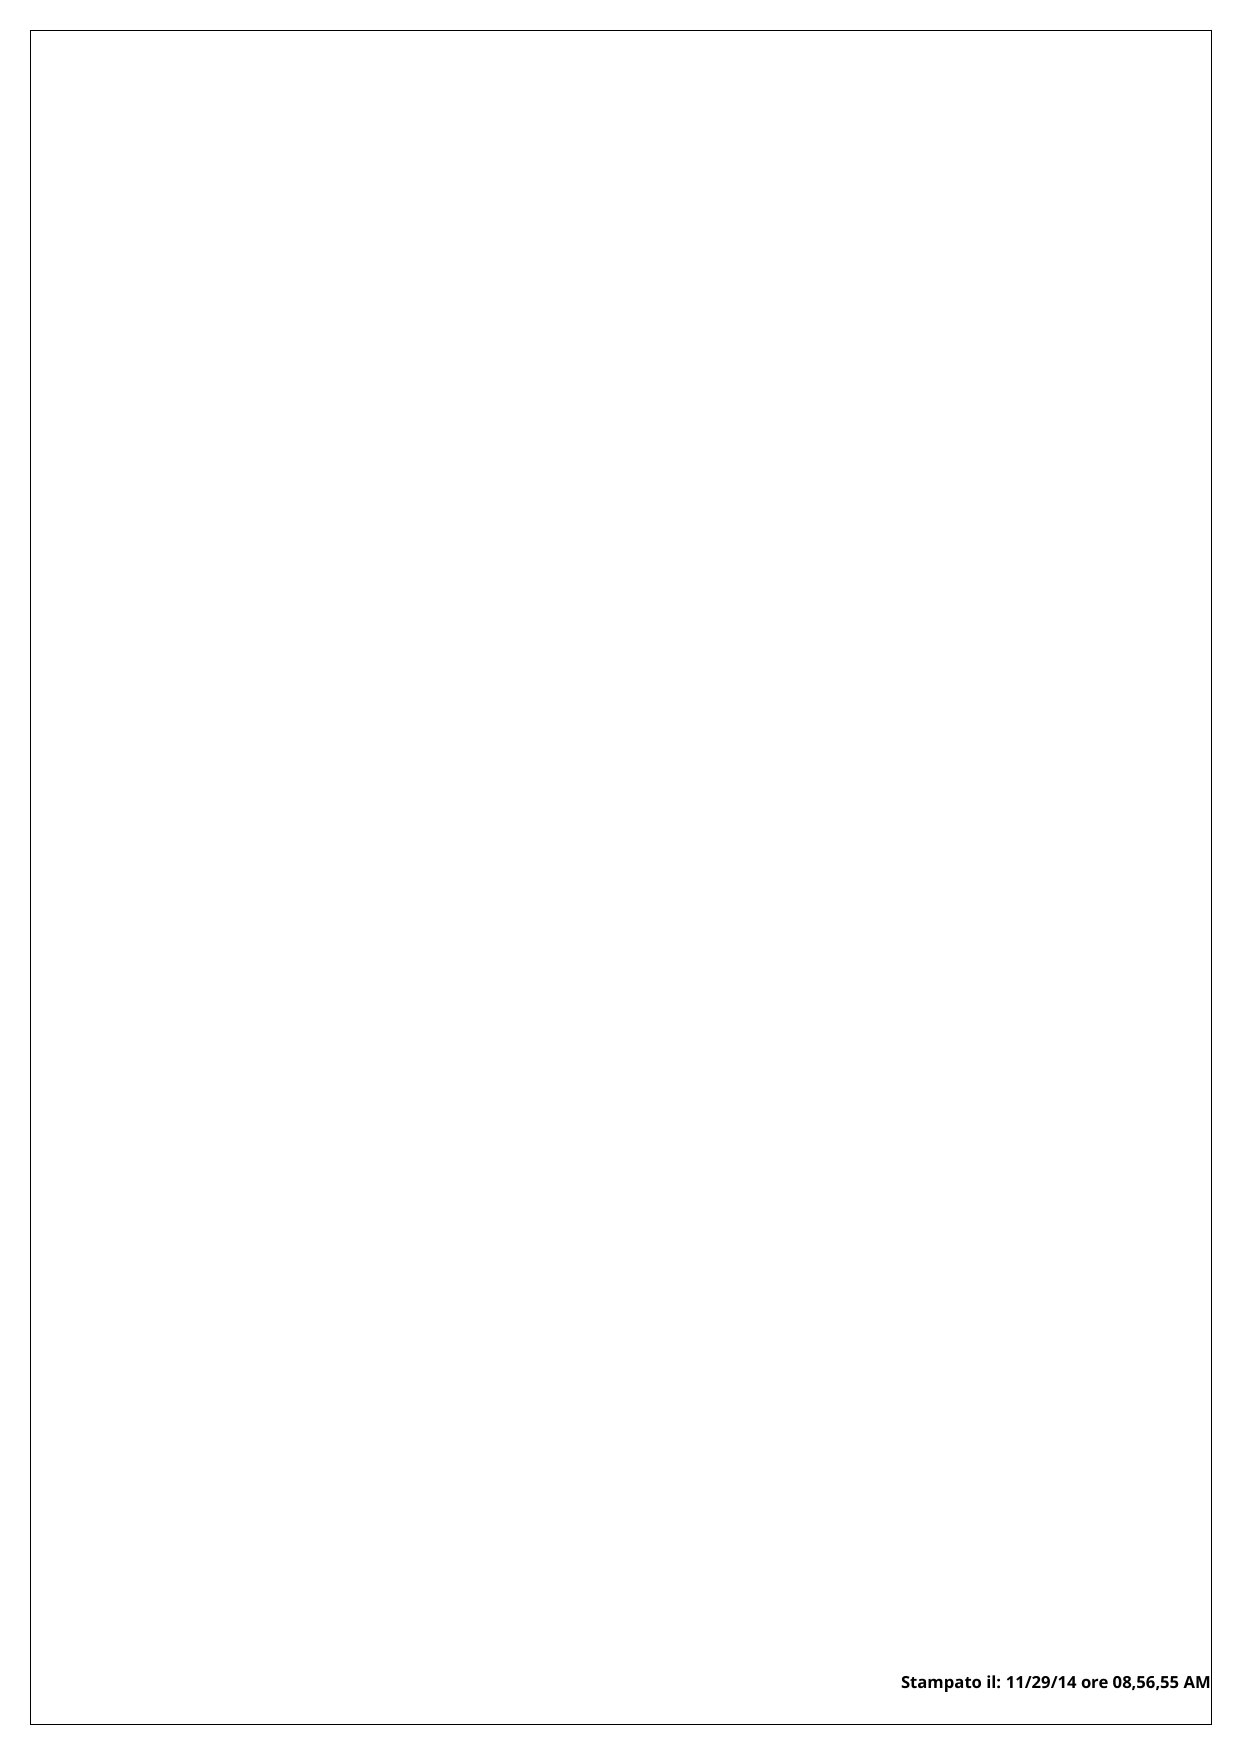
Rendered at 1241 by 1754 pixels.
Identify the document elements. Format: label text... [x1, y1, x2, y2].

text </for> [31, 49, 1211, 69]
text </for> [31, 31, 1211, 49]
